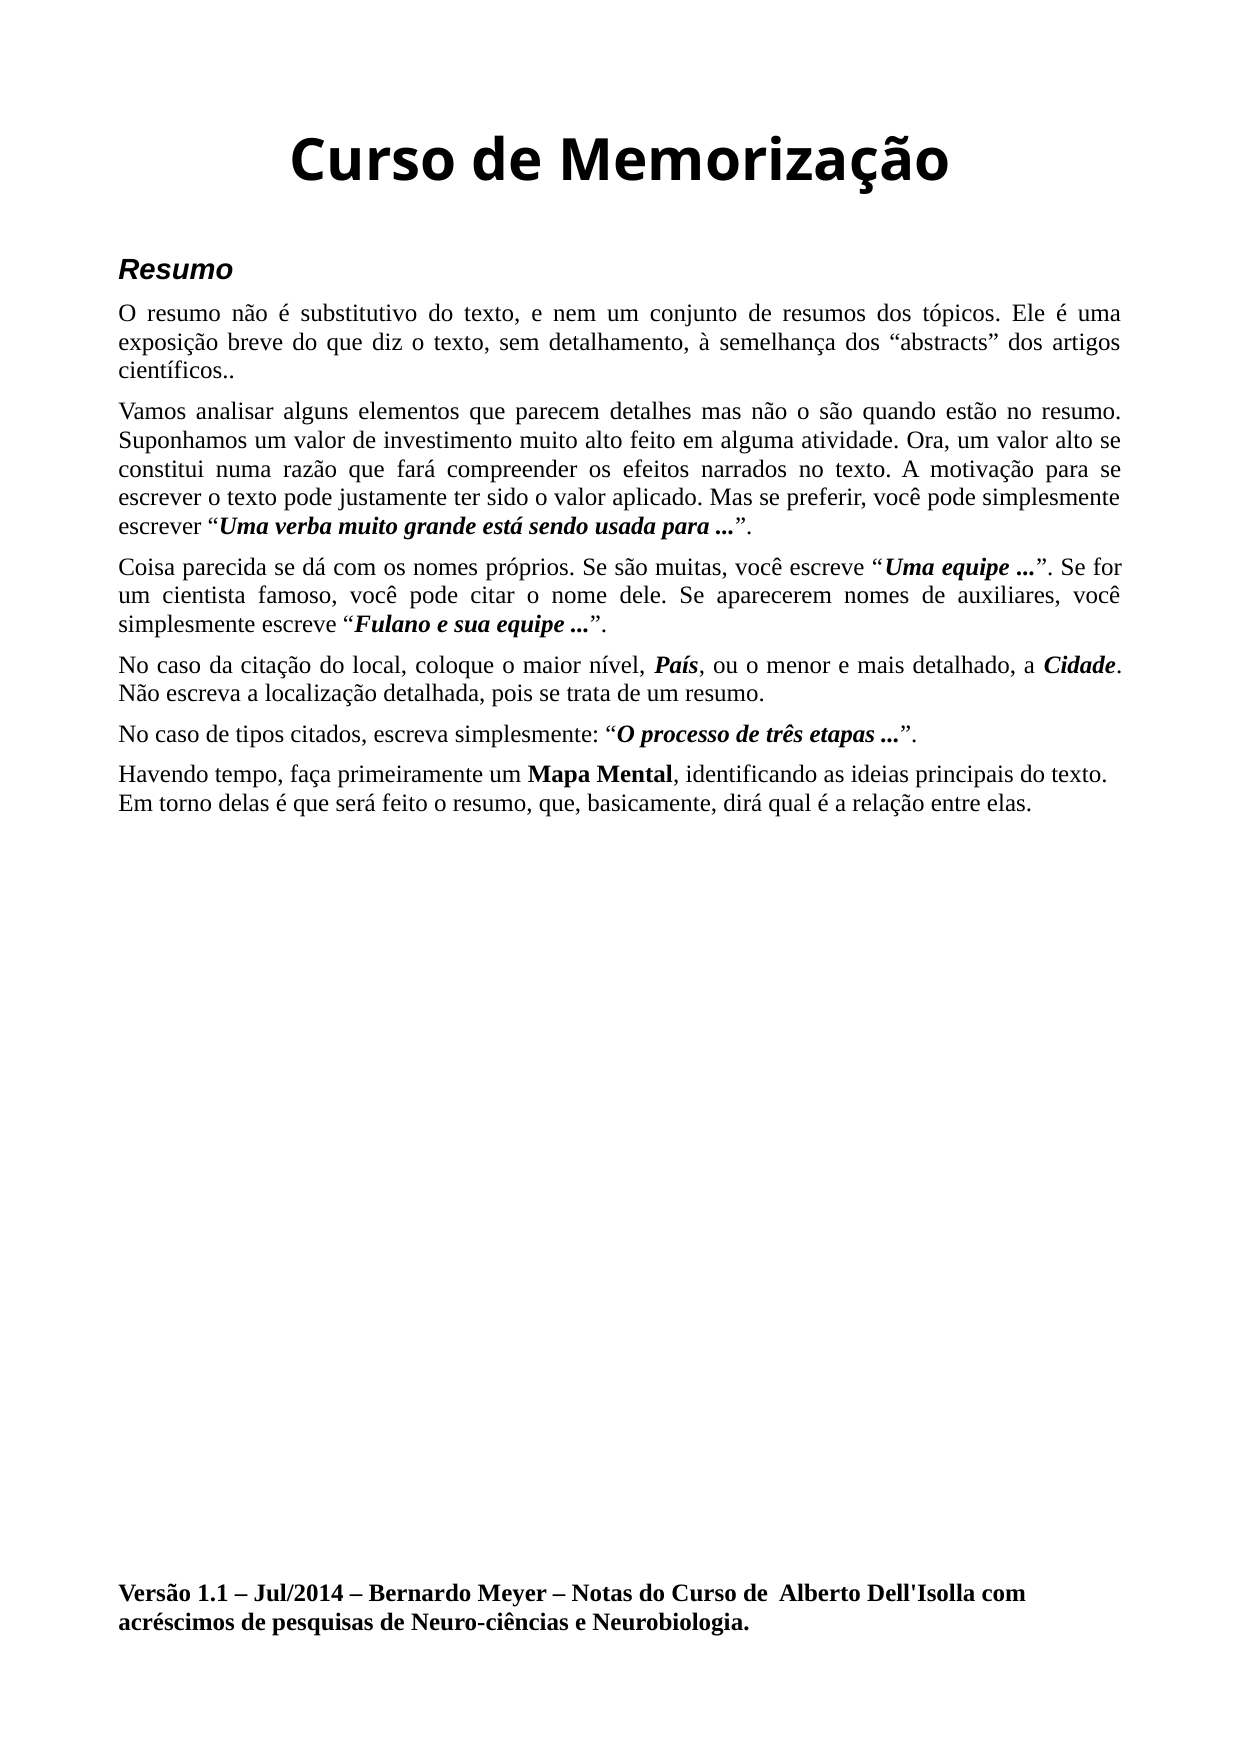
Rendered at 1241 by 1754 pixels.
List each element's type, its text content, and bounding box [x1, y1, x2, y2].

text Vamos analisar alguns elementos que parecem detalhes mas não o são quando estão no resumo. Suponhamos um valor de investimento muito alto feito em alguma atividade. Ora, um valor alto se constitui numa razão que fará compreender os efeitos narrados no texto. A motivação para se escrever o texto pode justamente ter sido o valor aplicado. Mas se preferir, você pode simplesmente escrever “Uma verba muito grande está sendo usada para ...”. [118, 396, 1122, 540]
subtitle Resumo [118, 252, 1122, 286]
text No caso de tipos citados, escreva simplesmente: “O processo de três etapas ...”. [118, 719, 1122, 748]
text O resumo não é substitutivo do texto, e nem um conjunto de resumos dos tópicos. Ele é uma exposição breve do que diz o texto, sem detalhamento, à semelhança dos “abstracts” dos artigos científicos.. [118, 298, 1122, 384]
text No caso da citação do local, coloque o maior nível, País, ou o menor e mais detalhado, a Cidade. Não escreva a localização detalhada, pois se trata de um resumo. [118, 650, 1122, 707]
text Coisa parecida se dá com os nomes próprios. Se são muitas, você escreve “Uma equipe ...”. Se for um cientista famoso, você pode citar o nome dele. Se aparecerem nomes de auxiliares, você simplesmente escreve “Fulano e sua equipe ...”. [118, 552, 1122, 638]
text Havendo tempo, faça primeiramente um Mapa Mental, identificando as ideias principais do texto. Em torno delas é que será feito o resumo, que, basicamente, dirá qual é a relação entre elas. [118, 759, 1122, 817]
